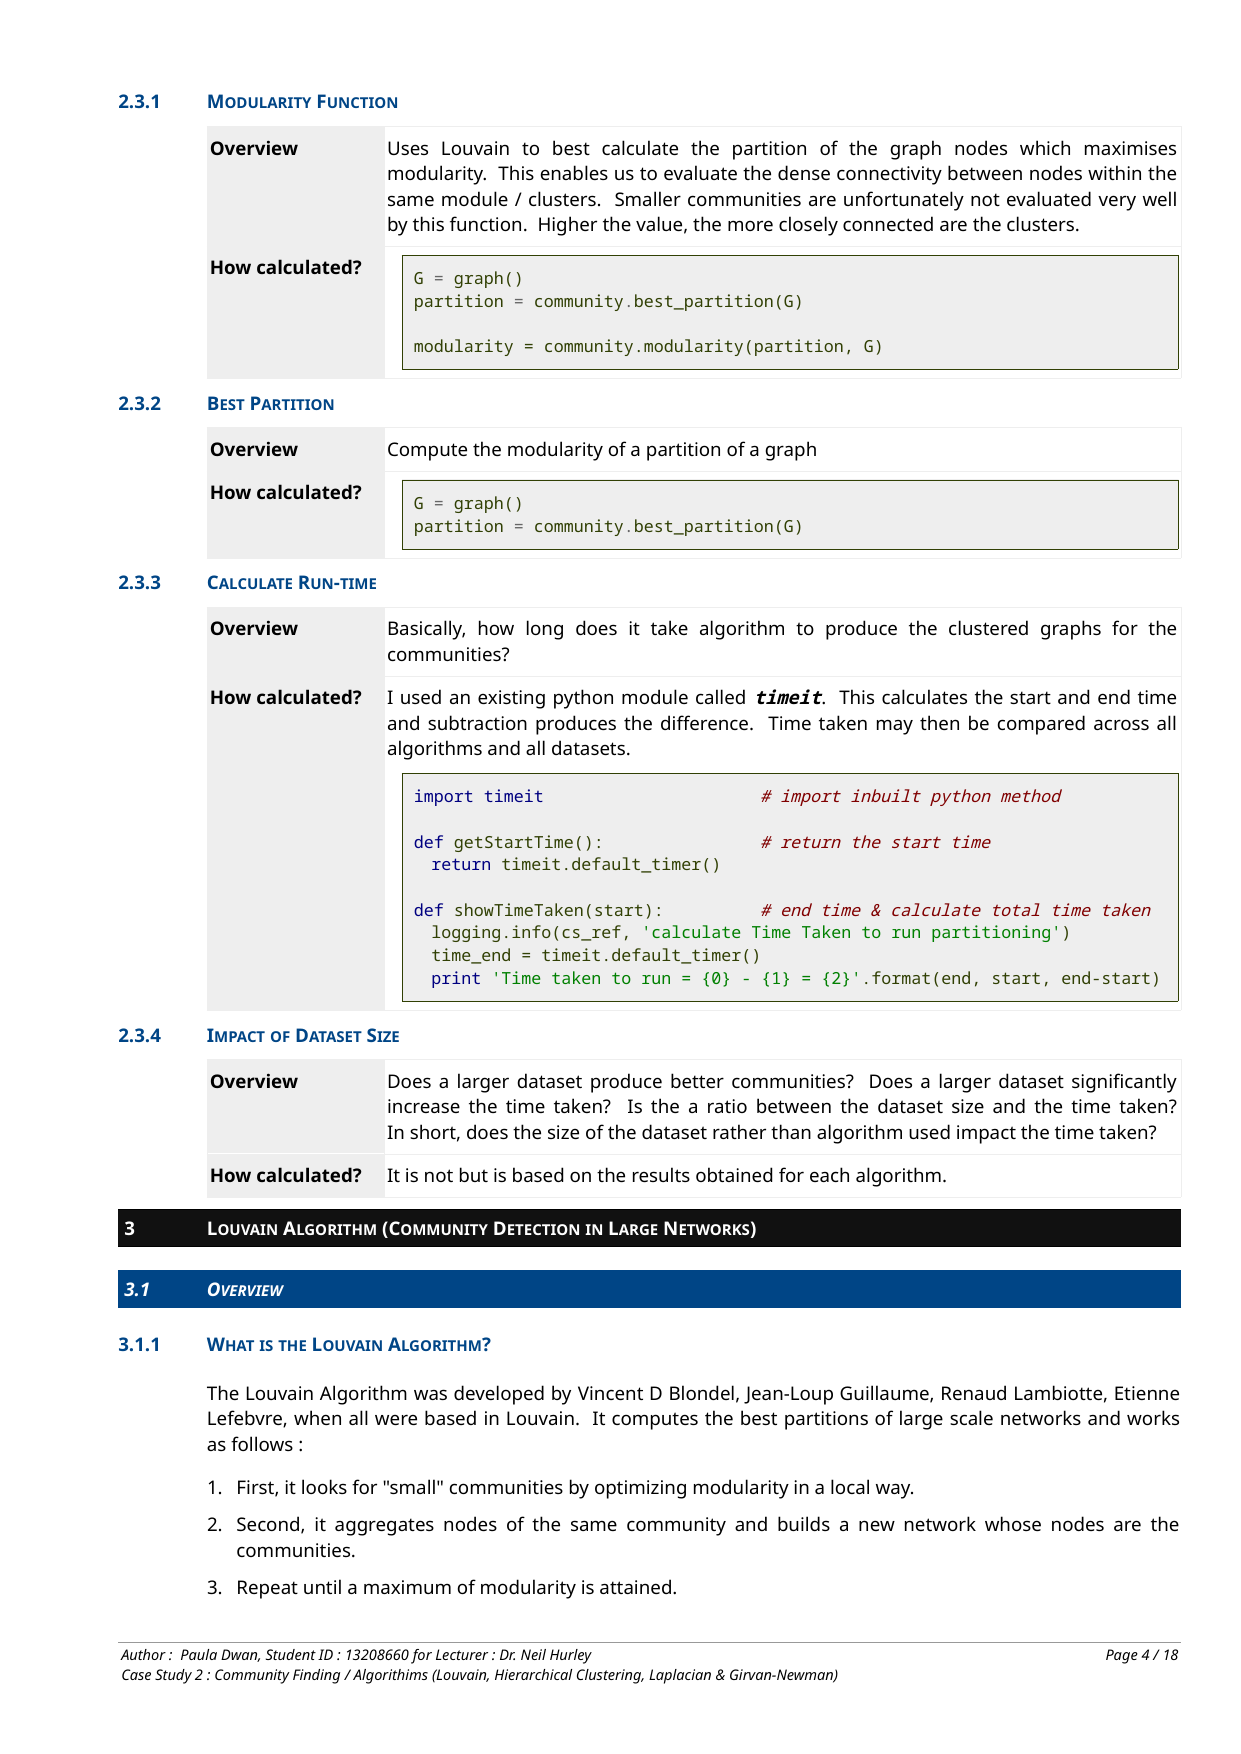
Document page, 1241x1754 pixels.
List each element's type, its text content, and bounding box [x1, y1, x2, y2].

subtitle Louvain Algorithm (Community Detection in Large Networks) [118, 1210, 1181, 1246]
table_cell How calculated? [208, 472, 384, 558]
subtitle Overview [118, 1271, 1181, 1307]
subtitle Best Partition [118, 390, 1181, 416]
table_header Does a larger dataset produce better communities? Does a larger dataset significantly increase the time taken? Is the a ratio between the dataset size and the time taken?In short, does the size of the dataset rather than algorithm used impact the time taken? [385, 1060, 1181, 1153]
table_cell G = graph() partition = community.best_partition(G) modularity = community.modularity(partition, G) [385, 247, 1181, 378]
table_header Overview [208, 428, 384, 471]
table_header Uses Louvain to best calculate the partition of the graph nodes which maximises modularity. This enables us to evaluate the dense connectivity between nodes within the same module / clusters. Smaller communities are unfortunately not evaluated very well by this function. Higher the value, the more closely connected are the clusters. [385, 127, 1181, 246]
table_header Compute the modularity of a partition of a graph [385, 428, 1181, 471]
table_header Overview [208, 608, 384, 676]
subtitle Impact of Dataset Size [118, 1022, 1181, 1047]
table_cell It is not but is based on the results obtained for each algorithm. [385, 1155, 1181, 1197]
subtitle What is the Louvain Algorithm? [118, 1331, 1181, 1357]
list First, it looks for "small" communities by optimizing modularity in a local way. [207, 1474, 1181, 1500]
table_header Overview [208, 1060, 384, 1153]
table_header Basically, how long does it take algorithm to produce the clustered graphs for the communities? [385, 608, 1181, 676]
list Second, it aggregates nodes of the same community and builds a new network whose nodes are the communities. [207, 1512, 1181, 1563]
text The Louvain Algorithm was developed by Vincent D Blondel, Jean-Loup Guillaume, Renaud Lambiotte, Etienne Lefebvre, when all were based in Louvain. It computes the best partitions of large scale networks and works as follows : [207, 1380, 1181, 1457]
table_cell How calculated? [208, 1155, 384, 1197]
subtitle Calculate Run-time [118, 569, 1181, 595]
table_cell G = graph() partition = community.best_partition(G) [385, 472, 1181, 558]
table_cell I used an existing python module called timeit. This calculates the start and end time and subtraction produces the difference. Time taken may then be compared across all algorithms and all datasets. import timeit # import inbuilt python method def getStartTime(): # return the start time return timeit.default_timer() def showTimeTaken(start): # end time & calculate total time taken logging.info(cs_ref, 'calculate Time Taken to run partitioning') time_end = timeit.default_timer() print 'Time taken to run = {0} - {1} = {2}'.format(end, start, end-start) [385, 677, 1181, 1010]
table_cell How calculated? [208, 677, 384, 1010]
subtitle Modularity Function [118, 88, 1181, 114]
list Repeat until a maximum of modularity is attained. [207, 1575, 1181, 1600]
table_header Overview [208, 127, 384, 246]
table_cell How calculated? [208, 247, 384, 378]
